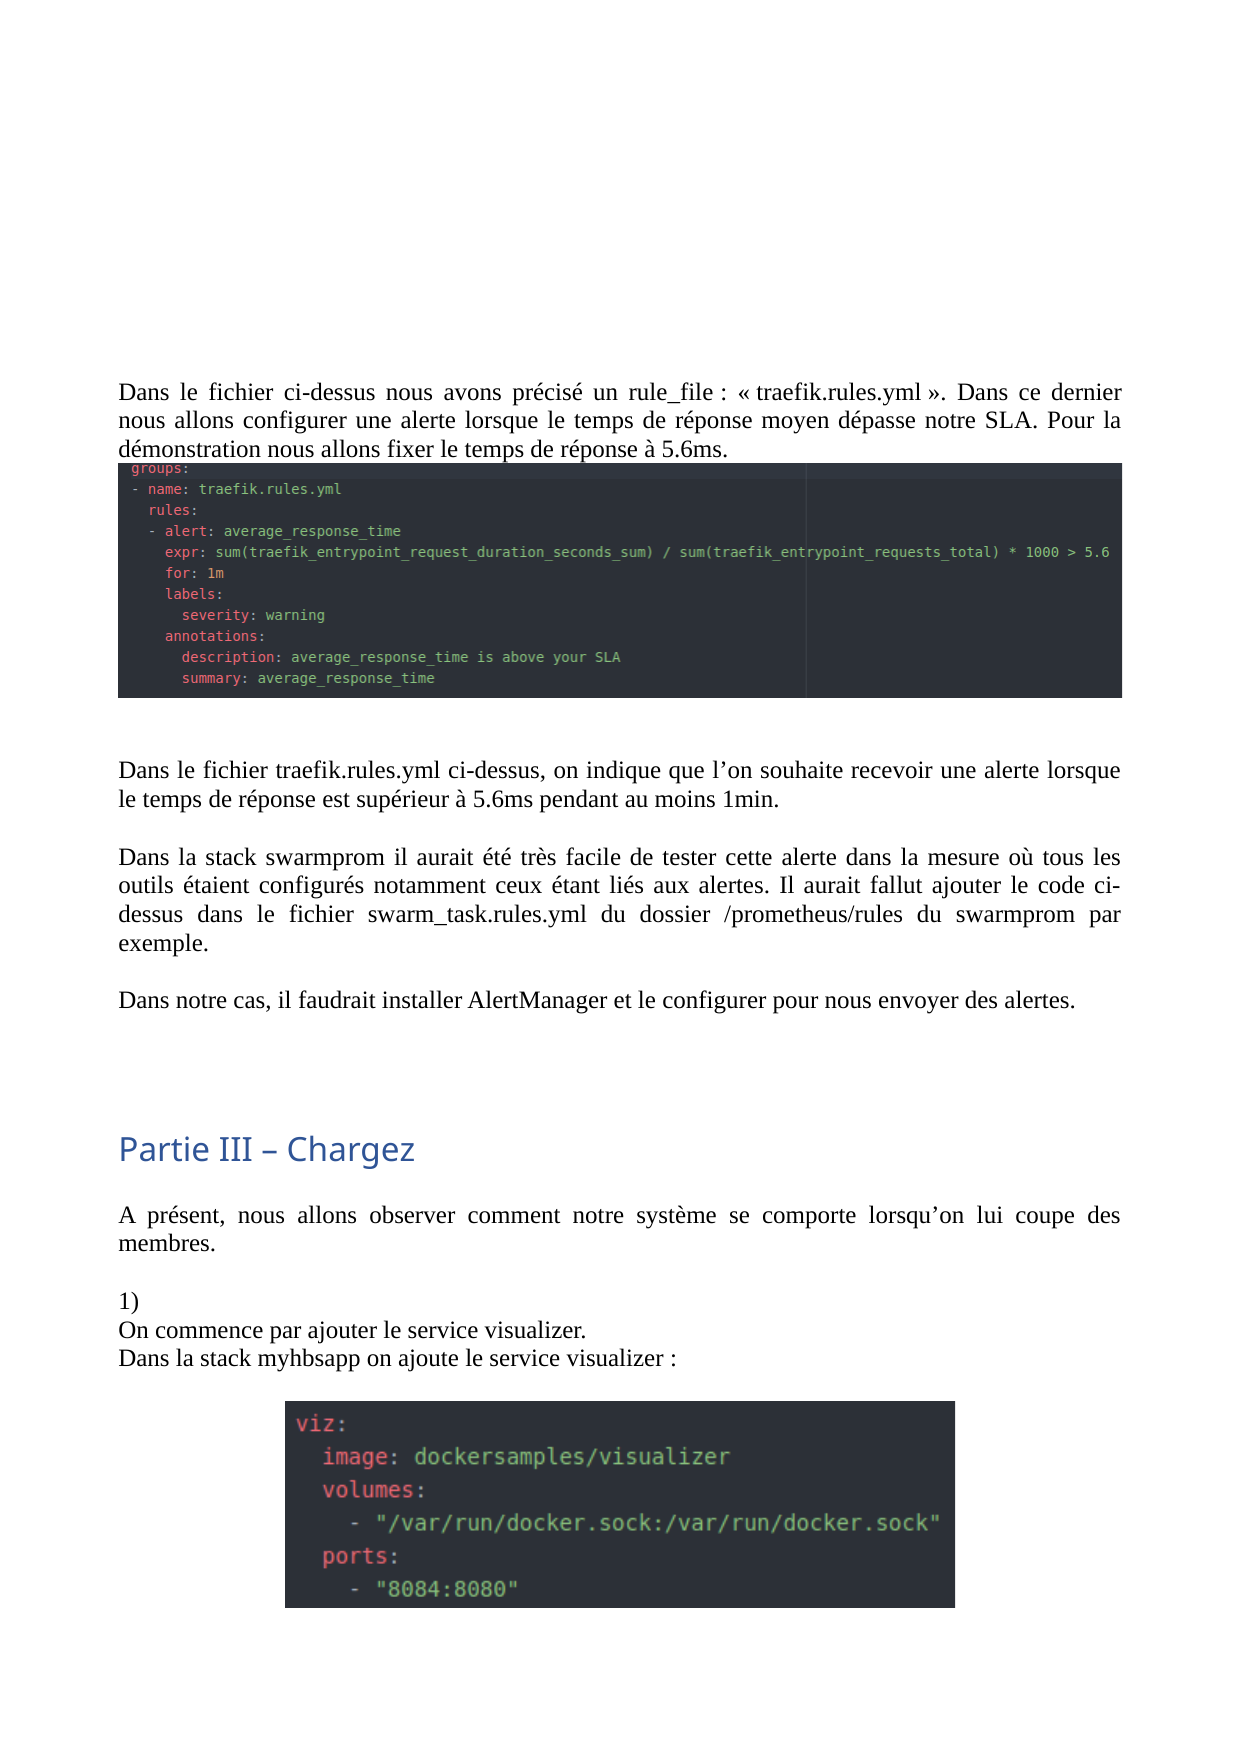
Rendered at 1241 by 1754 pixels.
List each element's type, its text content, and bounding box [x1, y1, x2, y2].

text On commence par ajouter le service visualizer. [118, 1315, 1122, 1343]
text 1) [118, 1286, 1122, 1315]
picture [118, 463, 1123, 698]
text Dans la stack myhbsapp on ajoute le service visualizer : [118, 1343, 1122, 1372]
subtitle Partie III – Chargez [118, 1126, 1122, 1171]
text Dans le fichier traefik.rules.yml ci-dessus, on indique que l’on souhaite recevoir une alerte lorsque le temps de réponse est supérieur à 5.6ms pendant au moins 1min. [118, 756, 1122, 813]
text Dans notre cas, il faudrait installer AlertManager et le configurer pour nous envoyer des alertes. [118, 986, 1122, 1014]
text Dans le fichier ci-dessus nous avons précisé un rule_file : « traefik.rules.yml ». Dans ce dernier nous allons configurer une alerte lorsque le temps de réponse moyen dépasse notre SLA. Pour la démonstration nous allons fixer le temps de réponse à 5.6ms. [118, 377, 1122, 463]
text Dans la stack swarmprom il aurait été très facile de tester cette alerte dans la mesure où tous les outils étaient configurés notamment ceux étant liés aux alertes. Il aurait fallut ajouter le code ci-dessus dans le fichier swarm_task.rules.yml du dossier /prometheus/rules du swarmprom par exemple. [118, 842, 1122, 957]
text A présent, nous allons observer comment notre système se comporte lorsqu’on lui coupe des membres. [118, 1200, 1122, 1257]
picture [285, 1401, 956, 1608]
